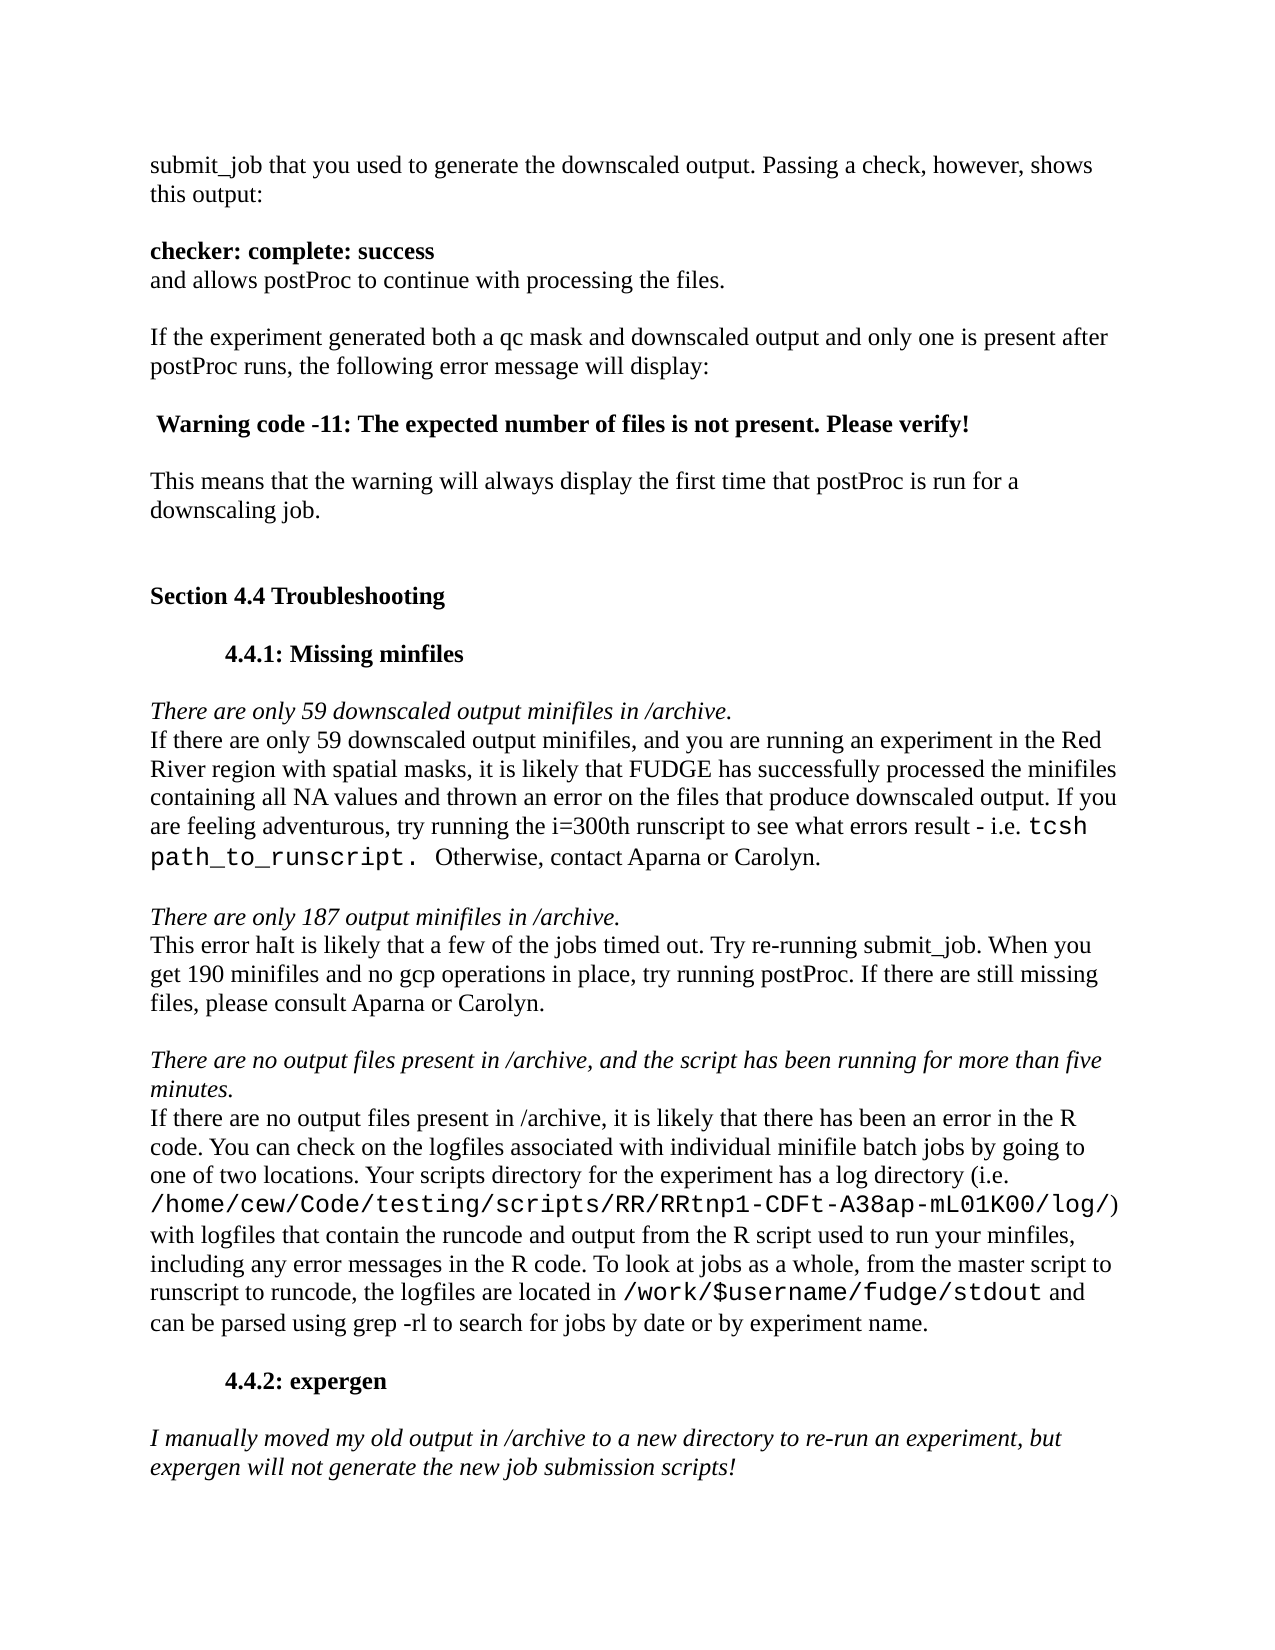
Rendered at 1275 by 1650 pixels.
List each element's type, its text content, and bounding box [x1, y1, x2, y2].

text I manually moved my old output in /archive to a new directory to re-run an experiment, but expergen will not generate the new job submission scripts! [150, 1423, 1125, 1481]
text There are no output files present in /archive, and the script has been running for more than five minutes. [150, 1045, 1125, 1103]
text checker: complete: success [150, 236, 1125, 265]
text If the experiment generated both a qc mask and downscaled output and only one is present after postProc runs, the following error message will display: [150, 322, 1125, 380]
text Warning code -11: The expected number of files is not present. Please verify! [150, 409, 1125, 437]
text This means that the warning will always display the first time that postProc is run for a downscaling job. [150, 466, 1125, 524]
text There are only 187 output minifiles in /archive. [150, 902, 1125, 930]
text 4.4.1: Missing minfiles [150, 639, 1125, 667]
text If there are only 59 downscaled output minifiles, and you are running an experiment in the Red River region with spatial masks, it is likely that FUDGE has successfully processed the minifiles containing all NA values and thrown an error on the files that produce downscaled output. If you are feeling adventurous, try running the i=300th runscript to see what errors result - i.e. tcsh path_to_runscript. Otherwise, contact Aparna or Carolyn. [150, 725, 1125, 873]
text This error haIt is likely that a few of the jobs timed out. Try re-running submit_job. When you get 190 minifiles and no gcp operations in place, try running postProc. If there are still missing files, please consult Aparna or Carolyn. [150, 930, 1125, 1017]
text Section 4.4 Troubleshooting [150, 581, 1125, 610]
text There are only 59 downscaled output minifiles in /archive. [150, 696, 1125, 725]
text and allows postProc to continue with processing the files. [150, 265, 1125, 294]
text submit_job that you used to generate the downscaled output. Passing a check, however, shows this output: [150, 150, 1125, 207]
text 4.4.2: expergen [150, 1366, 1125, 1394]
text If there are no output files present in /archive, it is likely that there has been an error in the R code. You can check on the logfiles associated with individual minifile batch jobs by going to one of two locations. Your scripts directory for the experiment has a log directory (i.e. /home/cew/Code/testing/scripts/RR/RRtnp1-CDFt-A38ap-mL01K00/log/) with logfiles that contain the runcode and output from the R script used to run your minfiles, including any error messages in the R code. To look at jobs as a whole, from the master script to runscript to runcode, the logfiles are located in /work/$username/fudge/stdout and can be parsed using grep -rl to search for jobs by date or by experiment name. [150, 1103, 1125, 1337]
